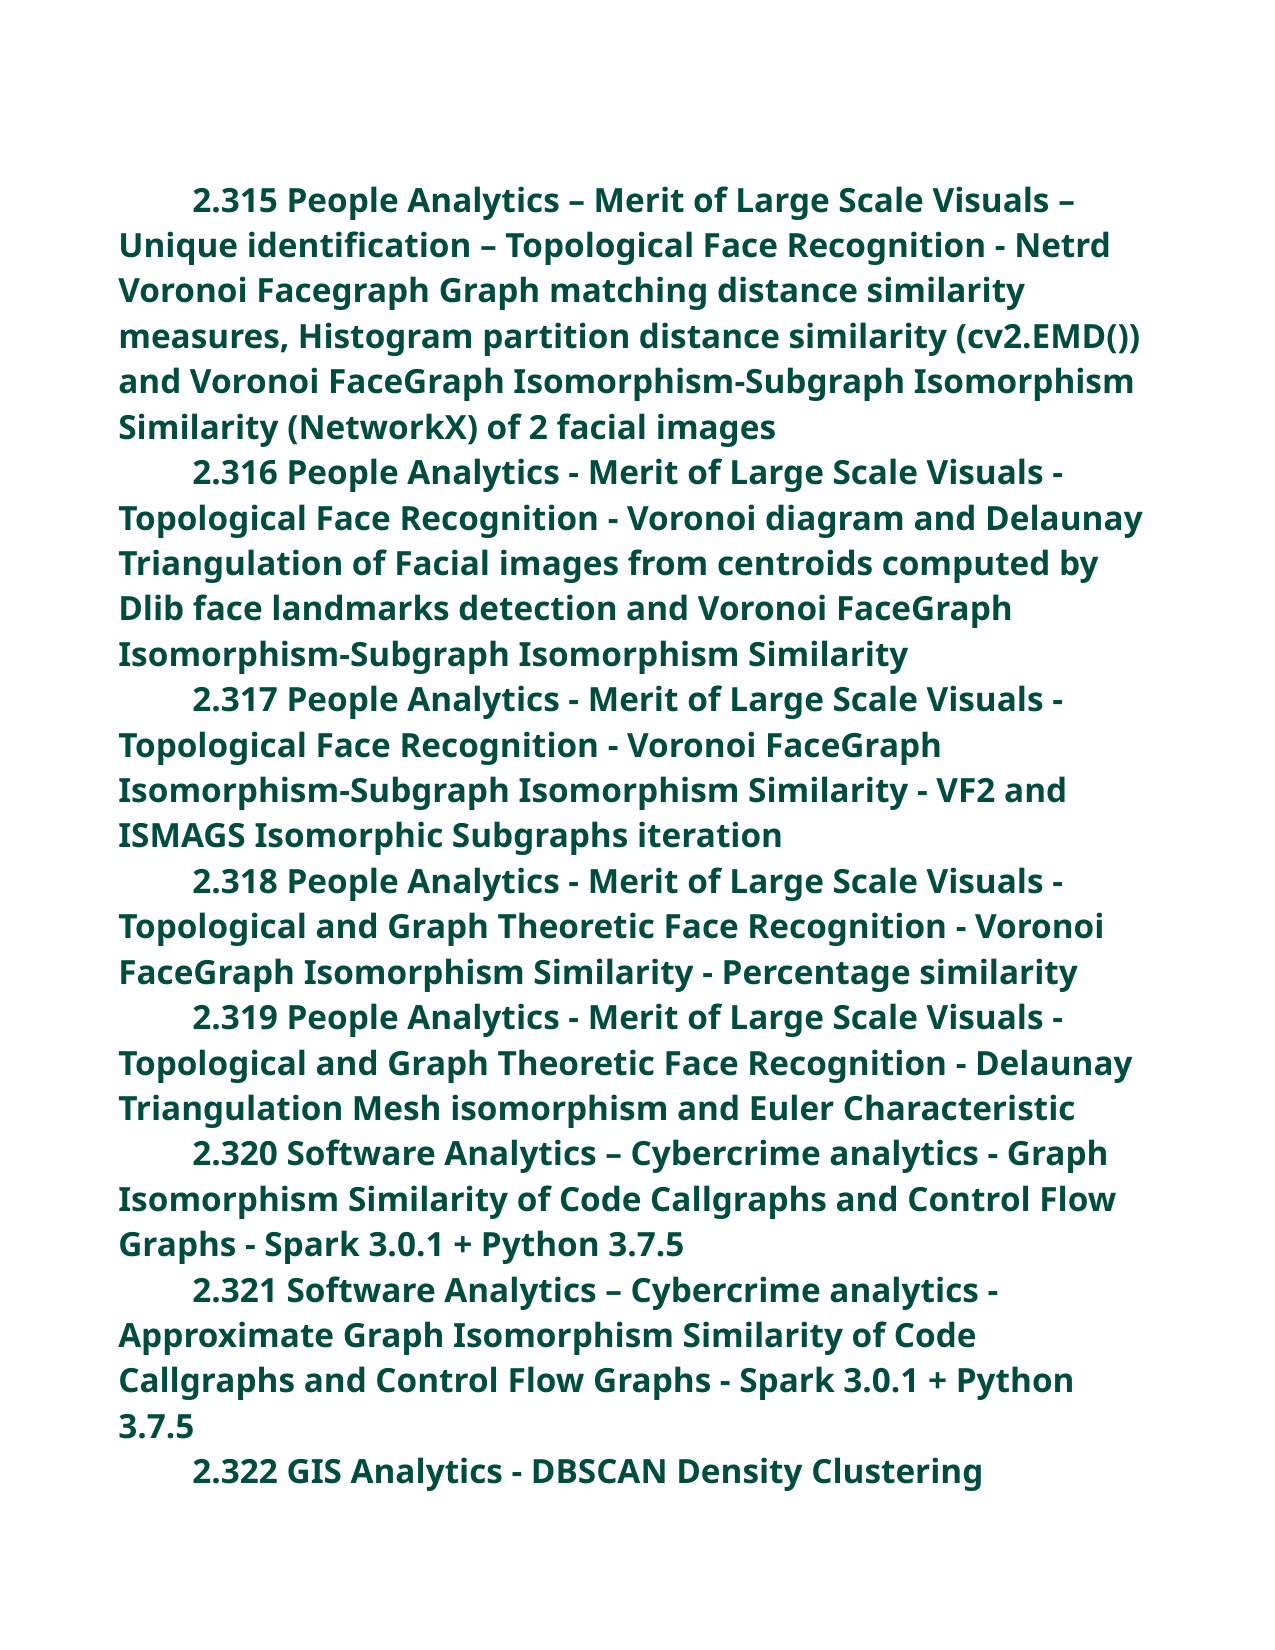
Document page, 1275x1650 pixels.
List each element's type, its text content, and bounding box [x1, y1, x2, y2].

text 2.321 Software Analytics – Cybercrime analytics - Approximate Graph Isomorphism Similarity of Code Callgraphs and Control Flow Graphs - Spark 3.0.1 + Python 3.7.5 [118, 1266, 1157, 1448]
text 2.320 Software Analytics – Cybercrime analytics - Graph Isomorphism Similarity of Code Callgraphs and Control Flow Graphs - Spark 3.0.1 + Python 3.7.5 [118, 1130, 1157, 1266]
text 2.318 People Analytics - Merit of Large Scale Visuals - Topological and Graph Theoretic Face Recognition - Voronoi FaceGraph Isomorphism Similarity - Percentage similarity [118, 858, 1157, 994]
text 2.315 People Analytics – Merit of Large Scale Visuals – Unique identification – Topological Face Recognition - Netrd Voronoi Facegraph Graph matching distance similarity measures, Histogram partition distance similarity (cv2.EMD()) and Voronoi FaceGraph Isomorphism-Subgraph Isomorphism Similarity (NetworkX) of 2 facial images [118, 176, 1157, 449]
text 2.316 People Analytics - Merit of Large Scale Visuals - Topological Face Recognition - Voronoi diagram and Delaunay Triangulation of Facial images from centroids computed by Dlib face landmarks detection and Voronoi FaceGraph Isomorphism-Subgraph Isomorphism Similarity [118, 449, 1157, 676]
text 2.317 People Analytics - Merit of Large Scale Visuals - Topological Face Recognition - Voronoi FaceGraph Isomorphism-Subgraph Isomorphism Similarity - VF2 and ISMAGS Isomorphic Subgraphs iteration [118, 676, 1157, 858]
text 2.319 People Analytics - Merit of Large Scale Visuals - Topological and Graph Theoretic Face Recognition - Delaunay Triangulation Mesh isomorphism and Euler Characteristic [118, 994, 1157, 1130]
text 2.322 GIS Analytics - DBSCAN Density Clustering [118, 1448, 1157, 1493]
